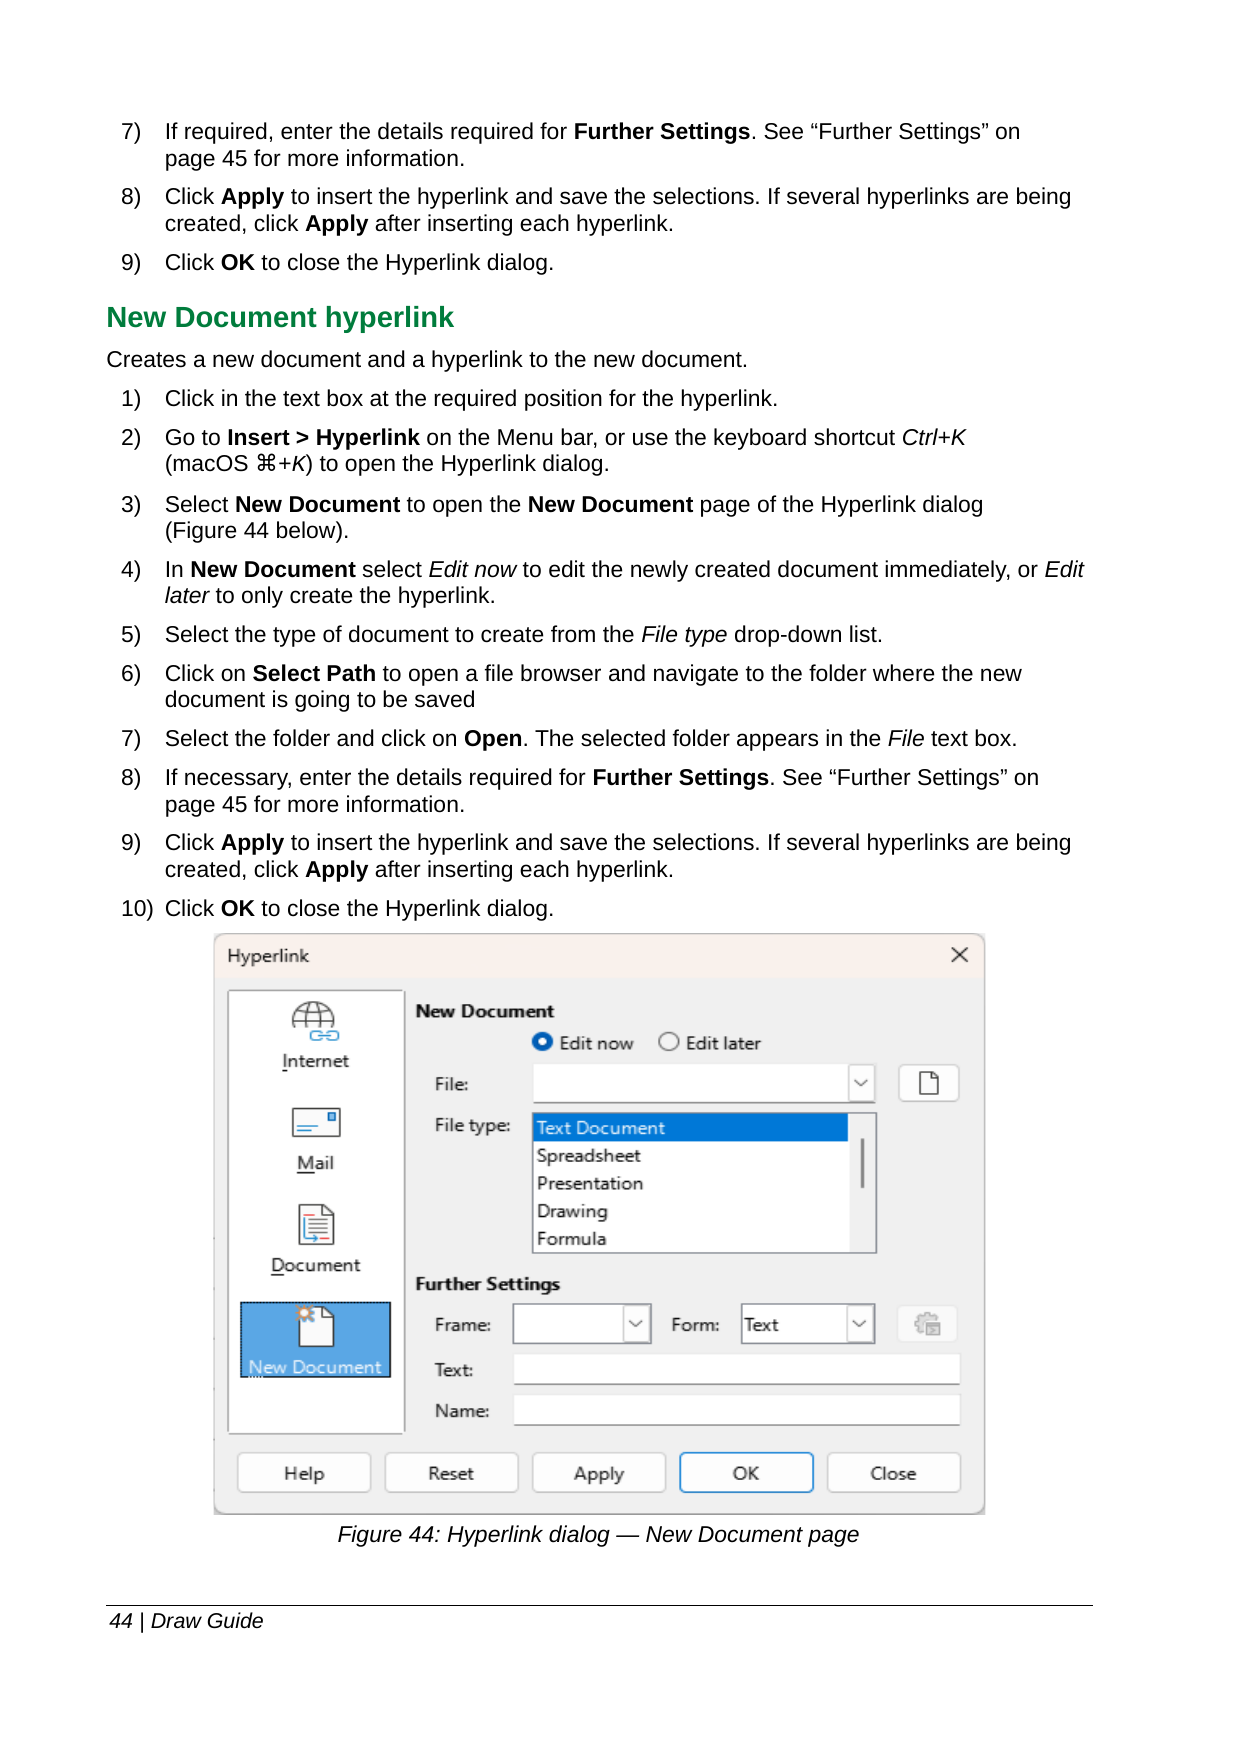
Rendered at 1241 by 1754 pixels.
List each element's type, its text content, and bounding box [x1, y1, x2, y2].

list Click Apply to insert the hyperlink and save the selections. If several hyperlinks are being created, click Apply after inserting each hyperlink. [121, 183, 1093, 236]
list Select the folder and click on Open. The selected folder appears in the File text box. [121, 725, 1093, 752]
list Click OK to close the Hyperlink dialog. [121, 894, 1093, 921]
list Click in the text box at the required position for the hyperlink. [121, 385, 1093, 411]
picture [213, 933, 986, 1515]
list Click OK to close the Hyperlink dialog. [121, 248, 1093, 275]
list Click on Select Path to open a file browser and navigate to the folder where the new document is going to be saved [121, 660, 1093, 713]
list Click Apply to insert the hyperlink and save the selections. If several hyperlinks are being created, click Apply after inserting each hyperlink. [121, 829, 1093, 882]
text Creates a new document and a hyperlink to the new document. [106, 346, 1093, 372]
list If necessary, enter the details required for Further Settings. See “Further Settings” on page 45 for more information. [121, 764, 1093, 817]
subtitle New Document hyperlink [106, 300, 1093, 333]
text Figure 44: Hyperlink dialog — New Document page [213, 1521, 986, 1547]
list Select the type of document to create from the File type drop-down list. [121, 621, 1093, 648]
list If required, enter the details required for Further Settings. See “Further Settings” on page 45 for more information. [121, 118, 1093, 171]
list Go to Insert > Hyperlink on the Menu bar, or use the keyboard shortcut Ctrl+K (macOS ⌘+K) to open the Hyperlink dialog. [121, 424, 1093, 478]
list Select New Document to open the New Document page of the Hyperlink dialog (Figure 44 below). [121, 491, 1093, 543]
list In New Document select Edit now to edit the newly created document immediately, or Edit later to only create the hyperlink. [121, 556, 1093, 609]
